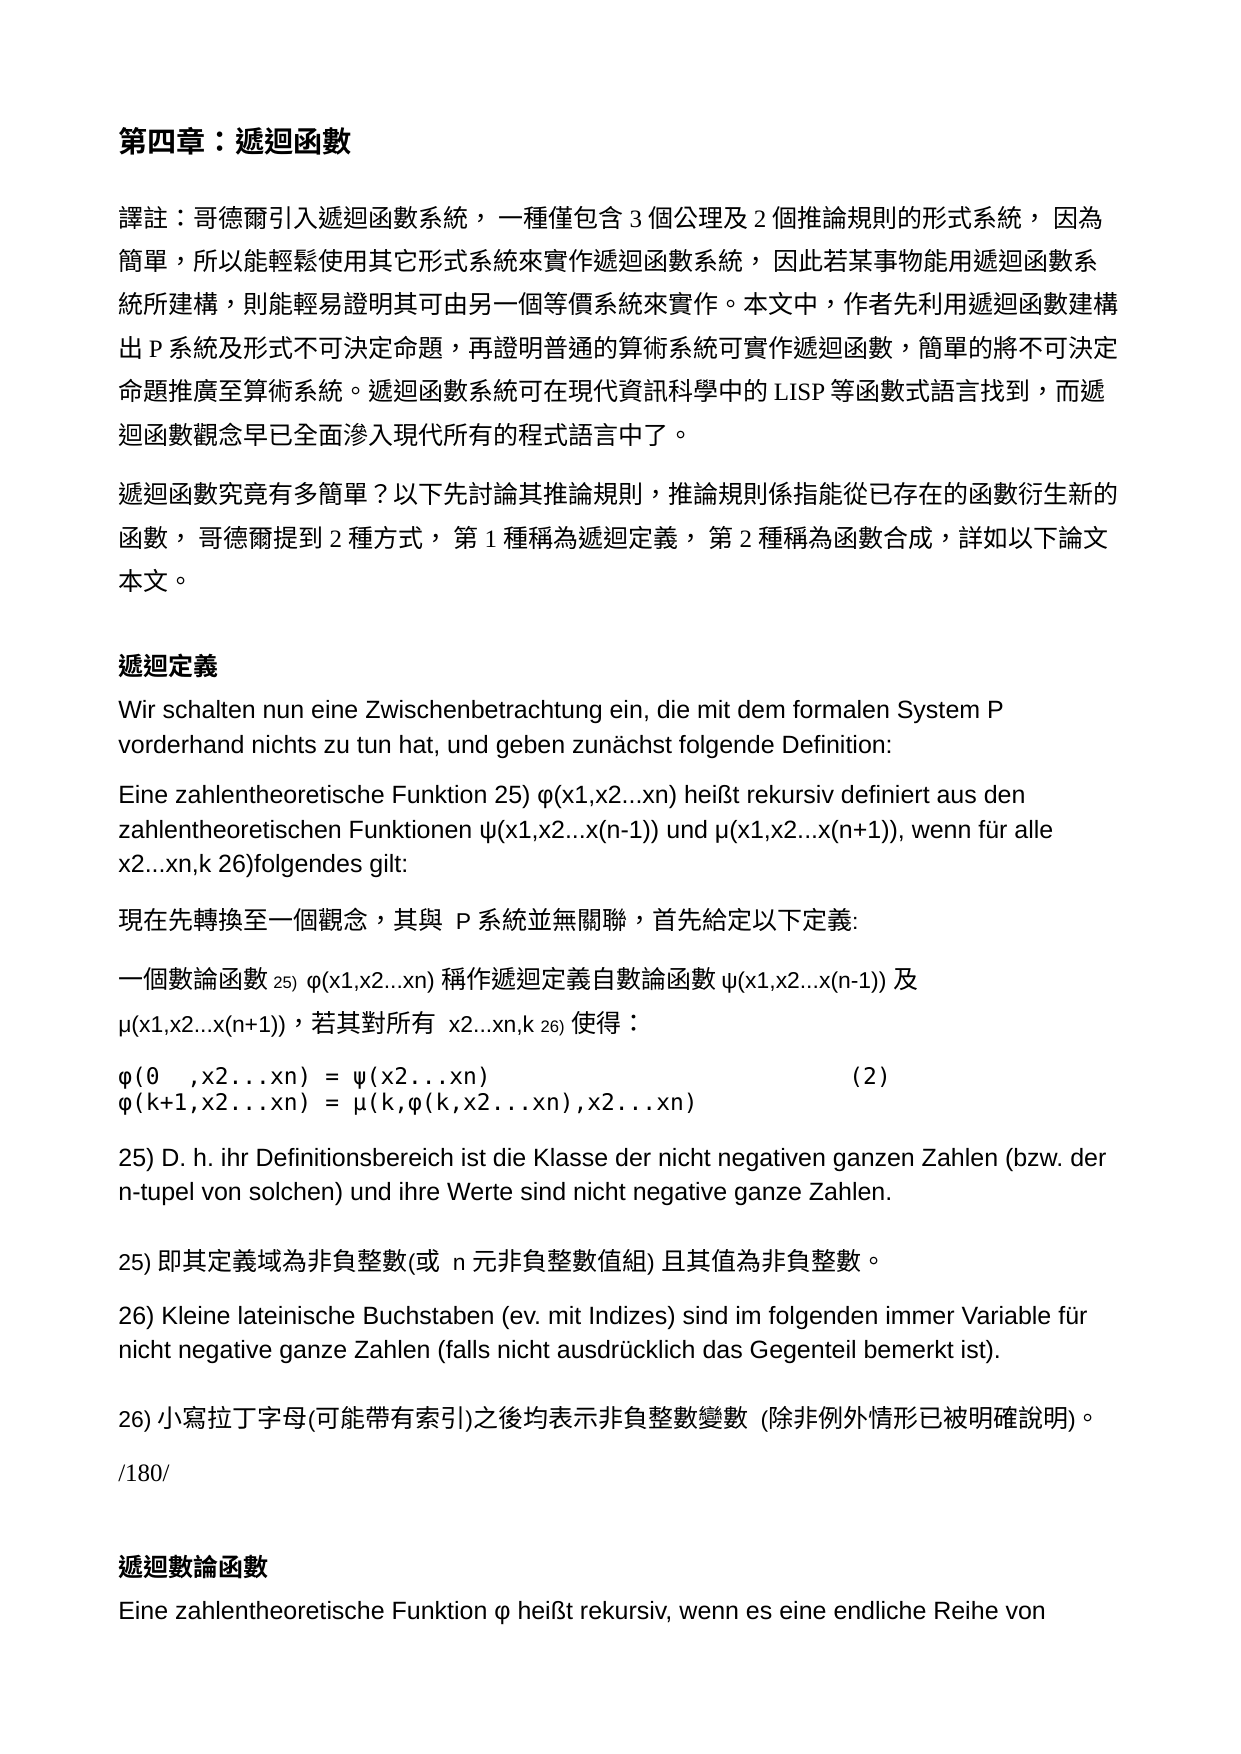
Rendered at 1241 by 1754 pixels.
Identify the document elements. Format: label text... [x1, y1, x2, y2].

text 譯註：哥德爾引入遞迴函數系統， 一種僅包含 3 個公理及 2 個推論規則的形式系統， 因為簡單，所以能輕鬆使用其它形式系統來實作遞迴函數系統， 因此若某事物能用遞迴函數系統所建構，則能輕易證明其可由另一個等價系統來實作。本文中，作者先利用遞迴函數建構出 P 系統及形式不可決定命題，再證明普通的算術系統可實作遞迴函數，簡單的將不可決定命題推廣至算術系統。遞迴函數系統可在現代資訊科學中的 LISP 等函數式語言找到，而遞迴函數觀念早已全面滲入現代所有的程式語言中了。 [118, 198, 1122, 451]
text φ(k+1,x2...xn) = μ(k,φ(k,x2...xn),x2...xn) [118, 1089, 1122, 1116]
subtitle 遞迴數論函數 [118, 1547, 1122, 1583]
text 25) D. h. ihr Definitionsbereich ist die Klasse der nicht negativen ganzen Zahlen (bzw. der n-tupel von solchen) und ihre Werte sind nicht negative ganze Zahlen. [118, 1143, 1122, 1206]
text 26) Kleine lateinische Buchstaben (ev. mit Indizes) sind im folgenden immer Variable für nicht negative ganze Zahlen (falls nicht ausdrücklich das Gegenteil bemerkt ist). [118, 1301, 1122, 1364]
text 遞迴函數究竟有多簡單？以下先討論其推論規則，推論規則係指能從已存在的函數衍生新的函數， 哥德爾提到 2 種方式， 第 1 種稱為遞迴定義， 第 2 種稱為函數合成，詳如以下論文本文。 [118, 475, 1122, 598]
text 現在先轉換至一個觀念，其與 P 系統並無關聯，首先給定以下定義: [118, 900, 1122, 936]
text φ(0 ,x2...xn) = ψ(x2...xn) (2) [118, 1063, 1122, 1089]
text 一個數論函數25) φ(x1,x2...xn) 稱作遞迴定義自數論函數ψ(x1,x2...x(n-1)) 及 μ(x1,x2...x(n+1))，若其對所有 x2...xn,k 26) 使得： [118, 960, 1122, 1039]
text 第四章：遞迴函數 [118, 118, 1122, 160]
subtitle 遞迴定義 [118, 646, 1122, 683]
text 25) 即其定義域為非負整數(或 n 元非負整數值組) 且其值為非負整數。 [118, 1241, 1122, 1277]
text 26) 小寫拉丁字母(可能帶有索引)之後均表示非負整數變數 (除非例外情形已被明確說明)。 [118, 1399, 1122, 1435]
text Eine zahlentheoretische Funktion φ heißt rekursiv, wenn es eine endliche Reihe von [118, 1596, 1122, 1625]
text Eine zahlentheoretische Funktion 25) φ(x1,x2...xn) heißt rekursiv definiert aus den zahlentheoretischen Funktionen ψ(x1,x2...x(n-1)) und μ(x1,x2...x(n+1)), wenn für alle x2...xn,k 26)folgendes gilt: [118, 780, 1122, 878]
text /180/ [118, 1458, 1122, 1487]
text Wir schalten nun eine Zwischenbetrachtung ein, die mit dem formalen System P vorderhand nichts zu tun hat, und geben zunächst folgende Definition: [118, 695, 1122, 758]
